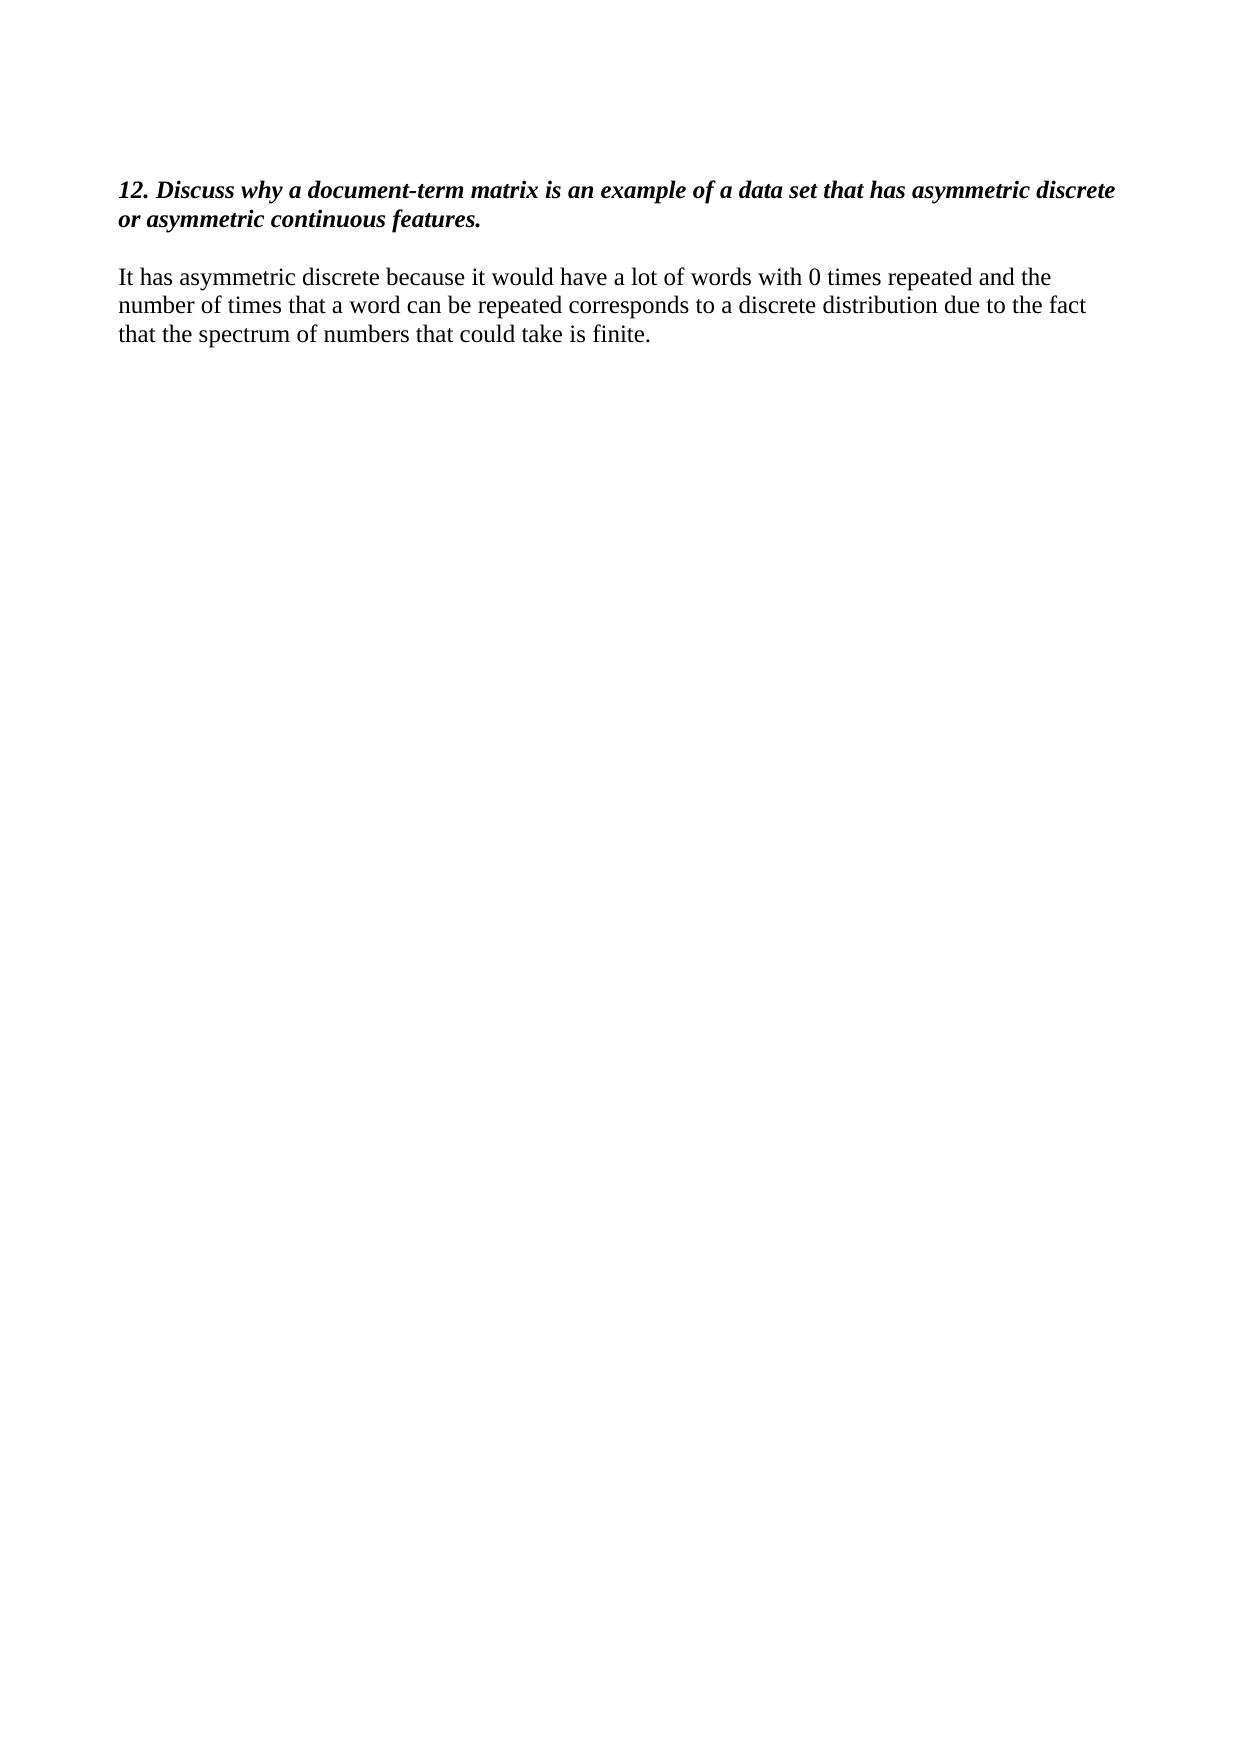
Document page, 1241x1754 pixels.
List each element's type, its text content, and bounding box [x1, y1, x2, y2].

text 12. Discuss why a document-term matrix is an example of a data set that has asymmetric discrete or asymmetric continuous features. [118, 176, 1122, 233]
text It has asymmetric discrete because it would have a lot of words with 0 times repeated and the number of times that a word can be repeated corresponds to a discrete distribution due to the fact that the spectrum of numbers that could take is finite. [118, 262, 1122, 348]
